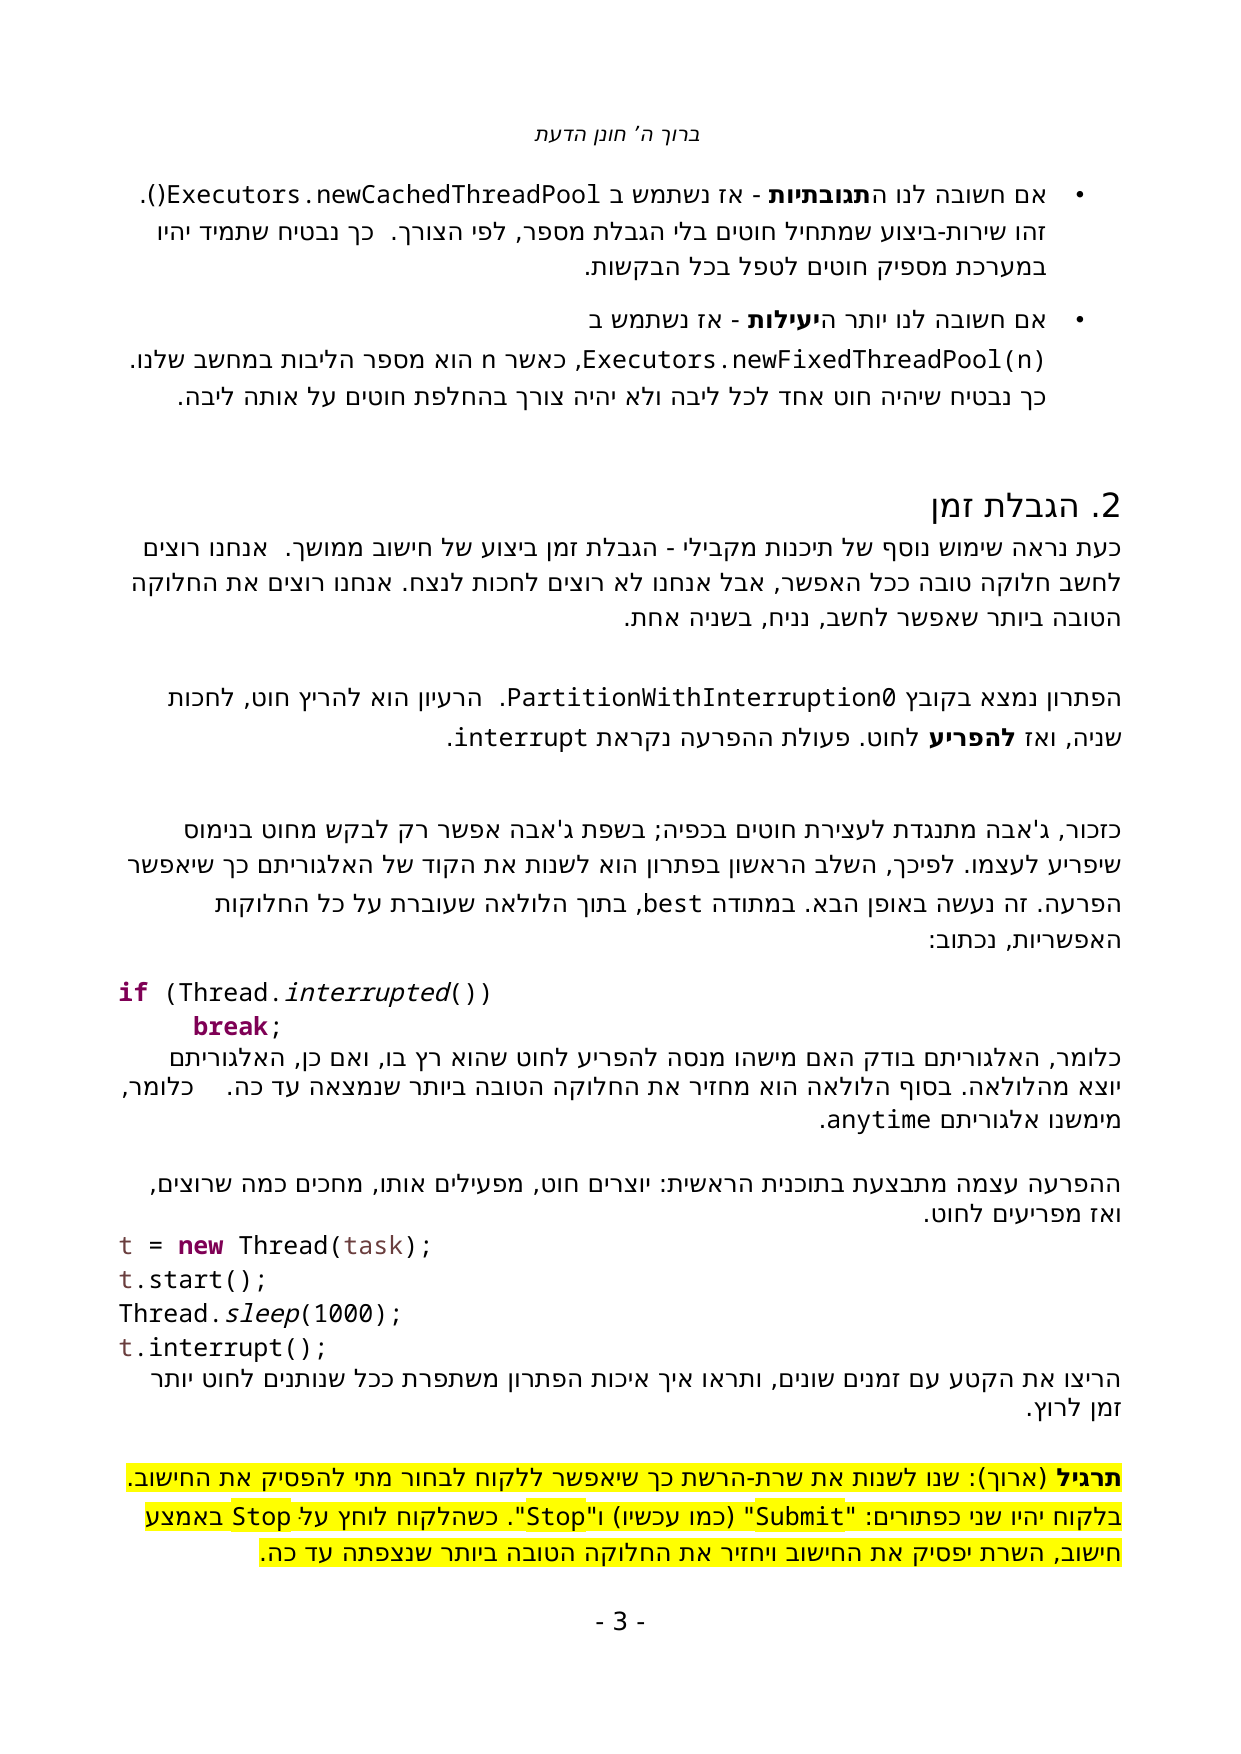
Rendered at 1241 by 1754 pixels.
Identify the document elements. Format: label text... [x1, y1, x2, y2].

text כלומר, האלגוריתם בודק האם מישהו מנסה להפריע לחוט שהוא רץ בו, ואם כן, האלגוריתם יוצא מהלולאה. בסוף הלולאה הוא מחזיר את החלוקה הטובה ביותר שנמצאה עד כה. כלומר, מימשנו אלגוריתם anytime. [118, 1043, 1122, 1136]
text הריצו את הקטע עם זמנים שונים, ותראו איך איכות הפתרון משתפרת ככל שנותנים לחוט יותר זמן לרוץ. [118, 1364, 1122, 1422]
list אם חשובה לנו התגובתיות - אז נשתמש ב Executors.newCachedThreadPool(). זהו שירות-ביצוע שמתחיל חוטים בלי הגבלת מספר, לפי הצורך. כך נבטיח שתמיד יהיו במערכת מספיק חוטים לטפל בכל הבקשות. [118, 177, 1084, 281]
text כזכור, ג'אבה מתנגדת לעצירת חוטים בכפיה; בשפת ג'אבה אפשר רק לבקש מחוט בנימוס שיפריע לעצמו. לפיכך, השלב הראשון בפתרון הוא לשנות את הקוד של האלגוריתם כך שיאפשר הפרעה. זה נעשה באופן הבא. במתודה best, בתוך הלולאה שעוברת על כל החלוקות האפשריות, נכתוב: [118, 816, 1122, 954]
text t = new Thread(task); [118, 1228, 1122, 1262]
text כעת נראה שימוש נוסף של תיכנות מקבילי - הגבלת זמן ביצוע של חישוב ממושך. אנחנו רוצים לחשב חלוקה טובה ככל האפשר, אבל אנחנו לא רוצים לחכות לנצח. אנחנו רוצים את החלוקה הטובה ביותר שאפשר לחשב, נניח, בשניה אחת. [118, 533, 1122, 633]
text break; [118, 1009, 1122, 1043]
text if (Thread.interrupted()) [118, 975, 1122, 1009]
text הפתרון נמצא בקובץ PartitionWithInterruption0. הרעיון הוא להריץ חוט, לחכות שניה, ואז להפריע לחוט. פעולת ההפרעה נקראת interrupt. [118, 679, 1122, 753]
list אם חשובה לנו יותר היעילות - אז נשתמש ב Executors.newFixedThreadPool(n), כאשר n הוא מספר הליבות במחשב שלנו. כך נבטיח שיהיה חוט אחד לכל ליבה ולא יהיה צורך בהחלפת חוטים על אותה ליבה. [118, 301, 1084, 411]
text Thread.sleep(1000); [118, 1296, 1122, 1330]
text ההפרעה עצמה מתבצעת בתוכנית הראשית: יוצרים חוט, מפעילים אותו, מחכים כמה שרוצים, ואז מפריעים לחוט. [118, 1169, 1122, 1228]
text t.interrupt(); [118, 1330, 1122, 1364]
text t.start(); [118, 1262, 1122, 1296]
text תרגיל (ארוך): שנו לשנות את שרת-הרשת כך שיאפשר ללקוח לבחור מתי להפסיק את החישוב. בלקוח יהיו שני כפתורים: "Submit" (כמו עכשיו) ו"Stop". כשהלקוח לוחץ על ּStop באמצע חישוב, השרת יפסיק את החישוב ויחזיר את החלוקה הטובה ביותר שנצפתה עד כה. [118, 1463, 1122, 1567]
subtitle 2. הגבלת זמן [118, 487, 1122, 526]
